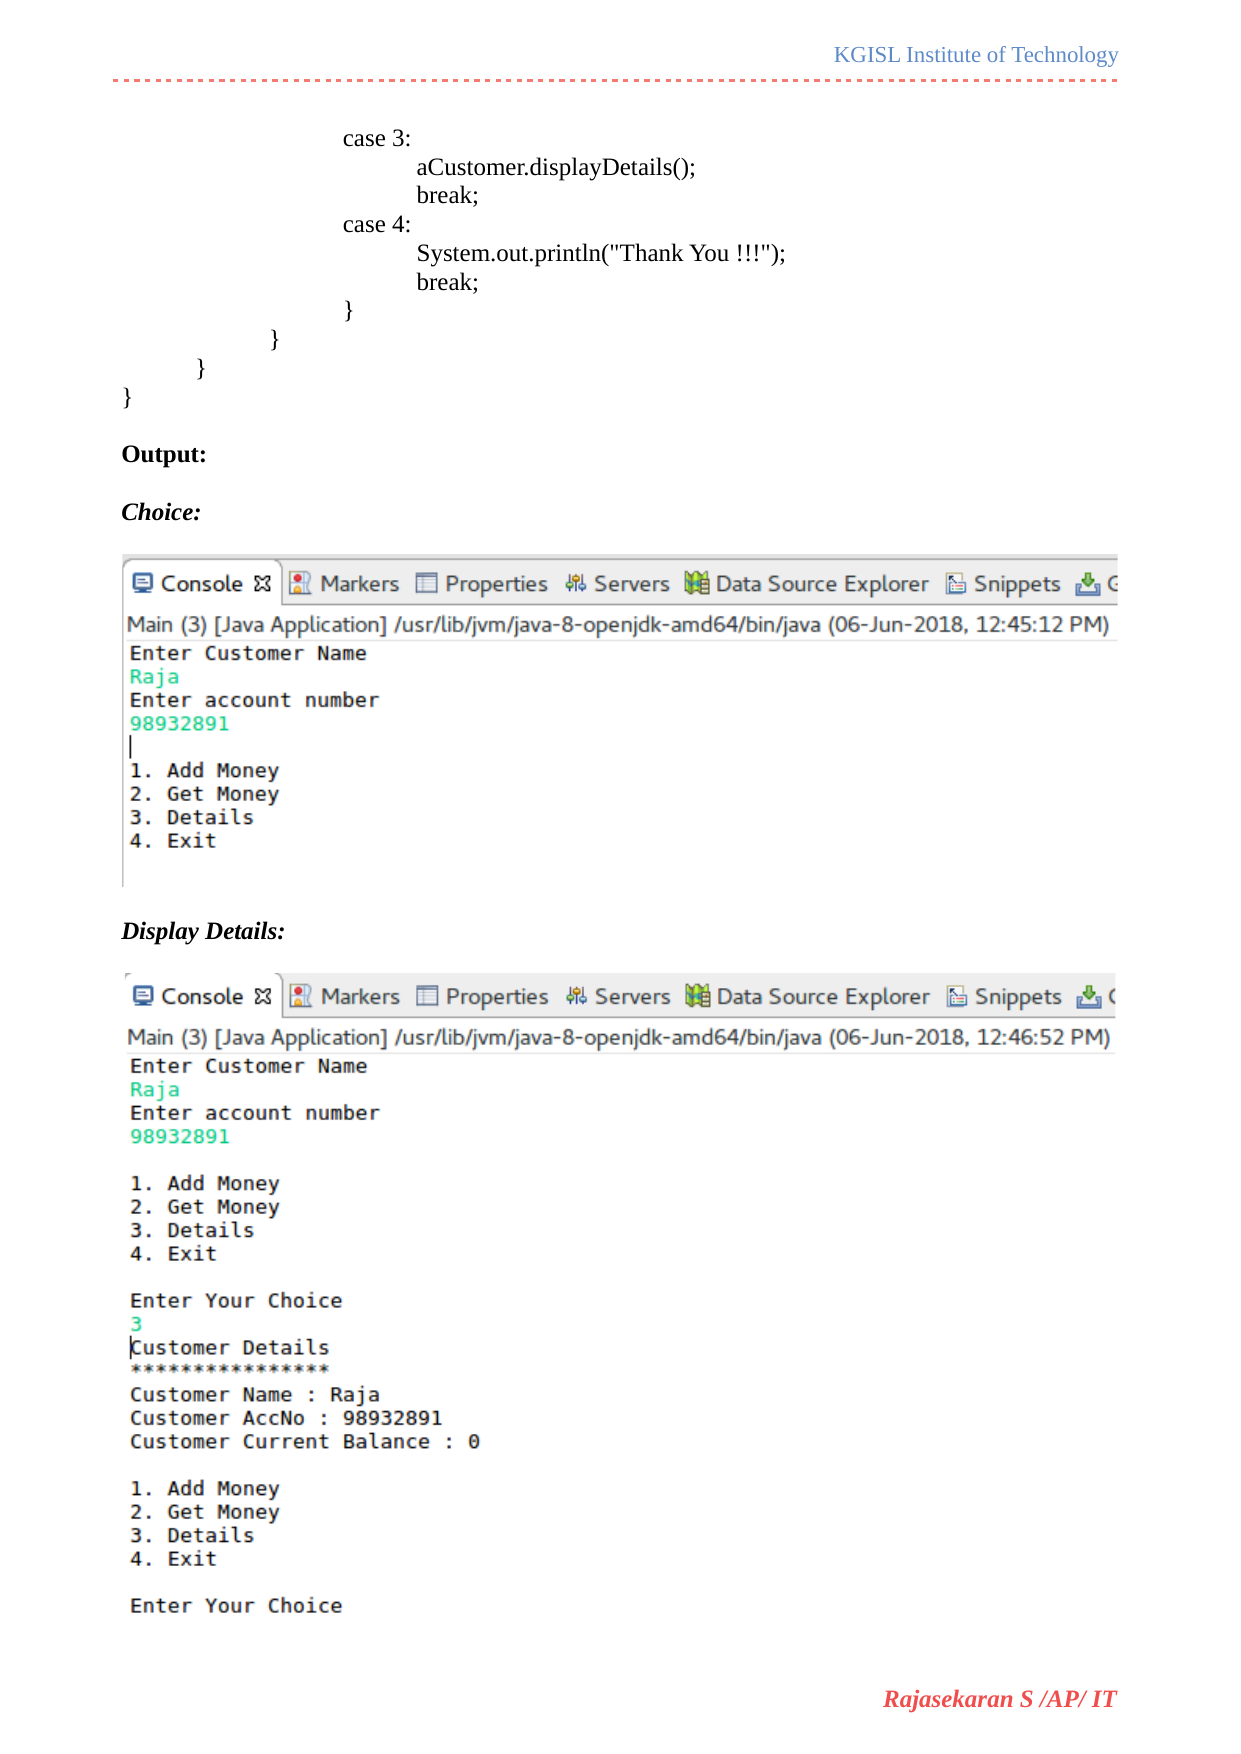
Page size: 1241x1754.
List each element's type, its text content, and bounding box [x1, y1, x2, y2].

text aCustomer.displayDetails(); [121, 152, 1119, 180]
text break; [121, 180, 1119, 209]
text Choice: [121, 497, 1119, 525]
text } [121, 382, 1119, 410]
text case 4: [121, 209, 1119, 238]
text Display Details: [121, 916, 1119, 944]
text } [121, 353, 1119, 382]
text } [121, 295, 1119, 324]
text Output: [121, 439, 1119, 468]
text System.out.println("Thank You !!!"); [121, 238, 1119, 267]
text break; [121, 267, 1119, 295]
picture [124, 973, 1116, 1627]
text case 3: [121, 123, 1119, 152]
text } [121, 324, 1119, 353]
picture [122, 554, 1118, 887]
